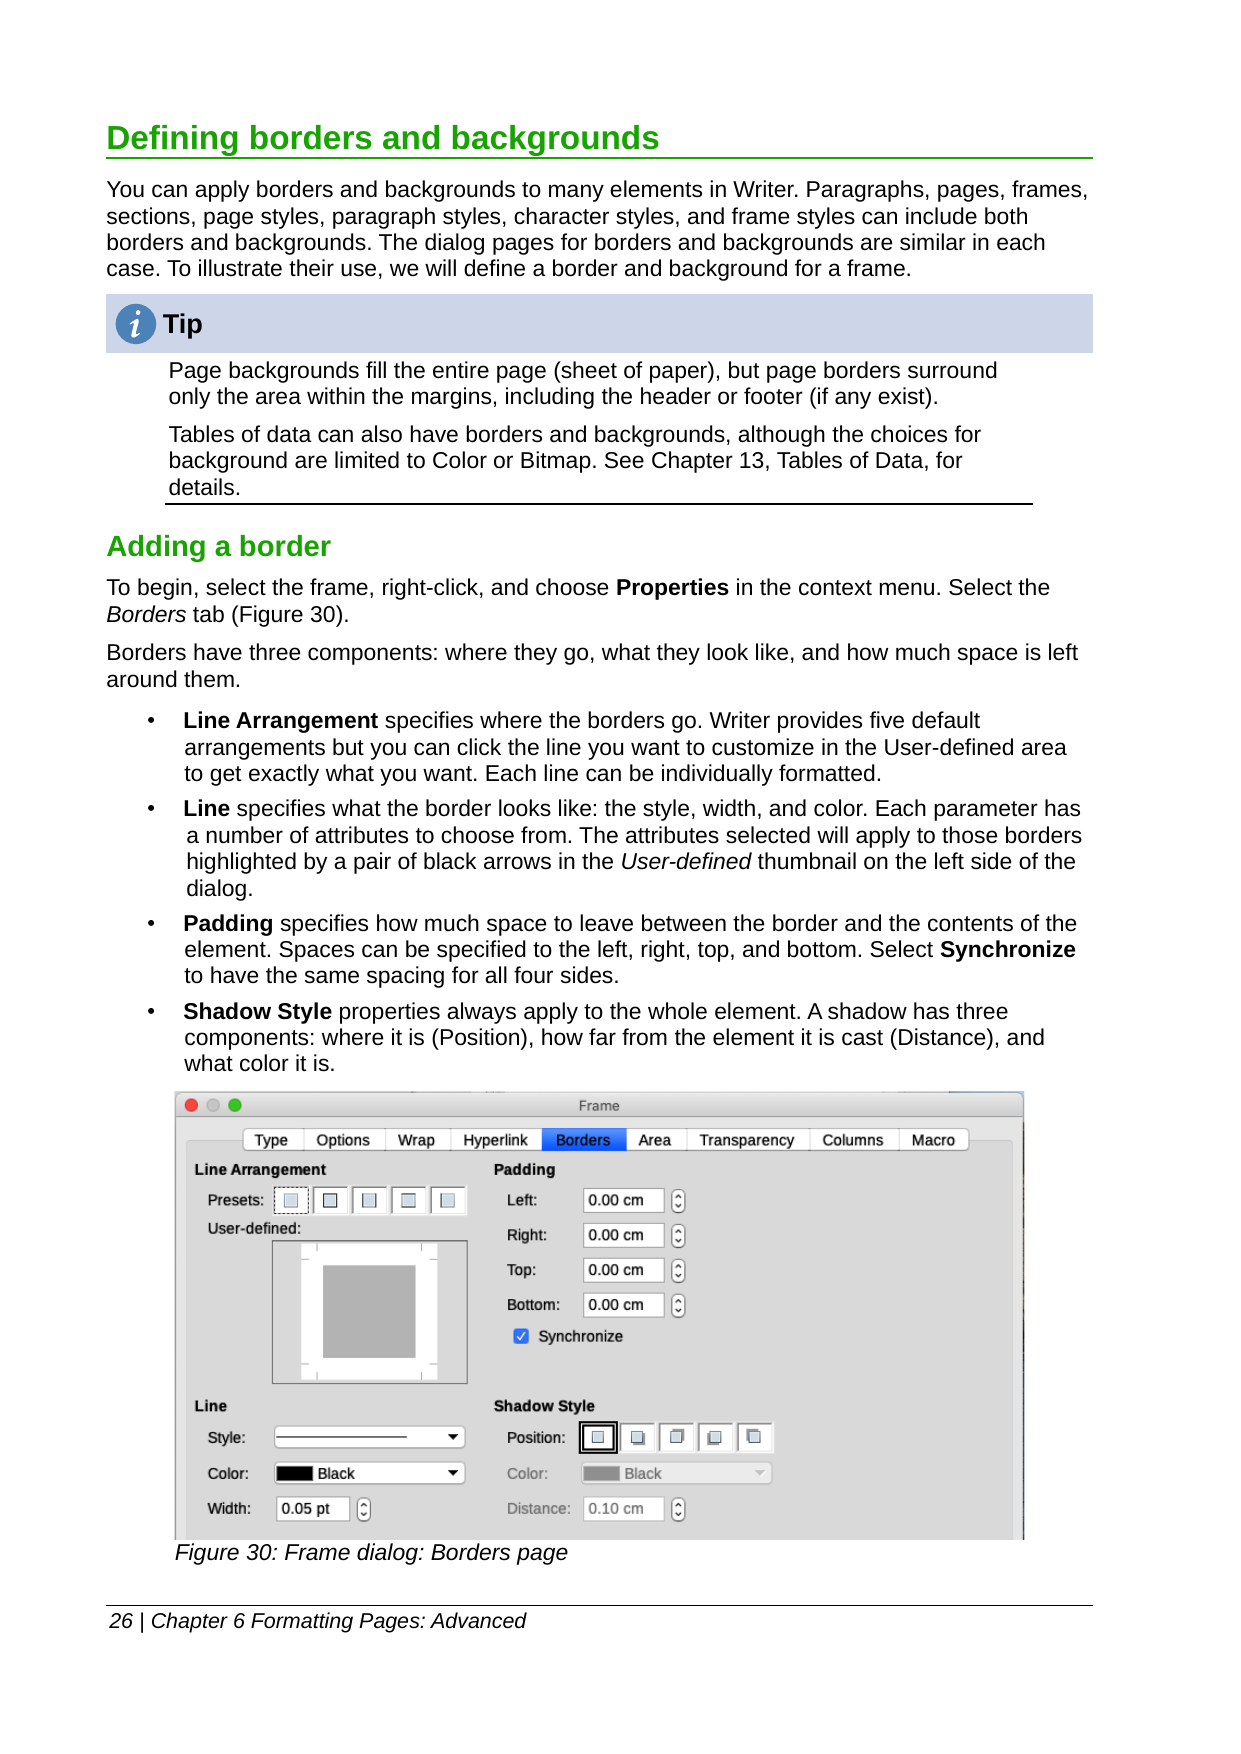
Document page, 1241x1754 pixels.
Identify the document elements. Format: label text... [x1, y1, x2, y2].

subtitle Tip [106, 294, 1093, 353]
text You can apply borders and backgrounds to many elements in Writer. Paragraphs, pages, frames, sections, page styles, paragraph styles, character styles, and frame styles can include both borders and backgrounds. The dialog pages for borders and backgrounds are similar in each case. To illustrate their use, we will define a border and background for a frame. [106, 176, 1093, 282]
text Page backgrounds fill the entire page (sheet of paper), but page borders surround only the area within the margins, including the header or footer (if any exist). [165, 353, 1033, 409]
text Figure 30: Frame dialog: Borders page [174, 1540, 1024, 1566]
list Line specifies what the border looks like: the style, width, and color. Each parameter has a number of attributes to choose from. The attributes selected will apply to those borders highlighted by a pair of black arrows in the User-defined thumbnail on the left side of the dialog. [144, 792, 1093, 901]
list Shadow Style properties always apply to the whole element. A shadow has three components: where it is (Position), how far from the element it is cast (Distance), and what color it is. [144, 995, 1093, 1079]
list Line Arrangement specifies where the borders go. Writer provides five default arrangements but you can click the line you want to customize in the User-defined area to get exactly what you want. Each line can be individually formatted. [144, 704, 1093, 787]
picture [174, 1091, 1025, 1540]
list Borders have three components: where they go, what they look like, and how much space is left around them. [106, 639, 1093, 692]
list To begin, select the frame, right-click, and choose Properties in the context menu. Select the Borders tab (Figure 30). [106, 574, 1093, 627]
text Tables of data can also have borders and backgrounds, although the choices for background are limited to Color or Bitmap. See Chapter 13, Tables of Data, for details. [165, 418, 1033, 503]
subtitle Adding a border [106, 529, 1093, 562]
subtitle Defining borders and backgrounds [106, 118, 1093, 157]
list Padding specifies how much space to leave between the border and the contents of the element. Spaces can be specified to the left, right, top, and bottom. Select Synchronize to have the same spacing for all four sides. [144, 907, 1093, 989]
